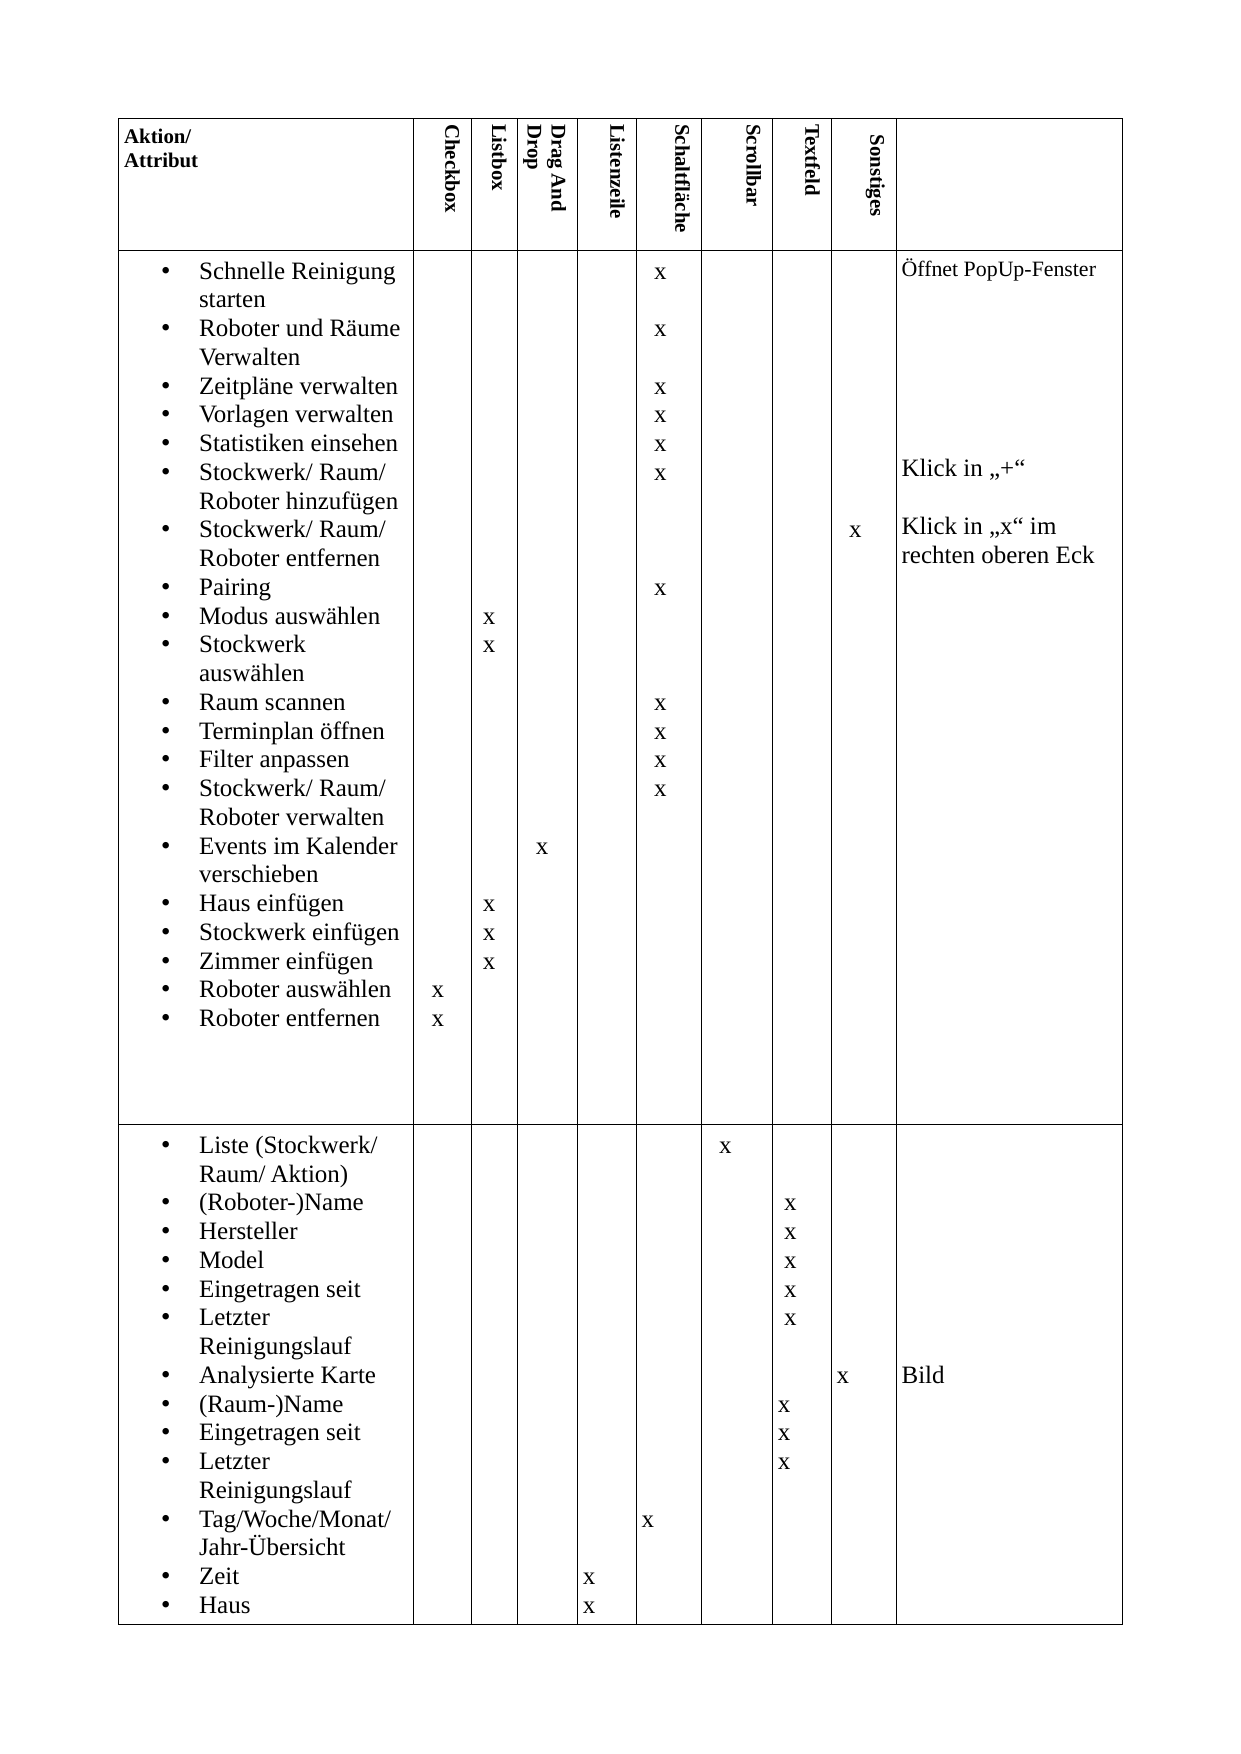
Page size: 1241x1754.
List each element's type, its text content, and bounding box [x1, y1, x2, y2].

table_cell x [637, 1125, 701, 1624]
table_cell [702, 251, 772, 1124]
table_header Listenzeile [578, 119, 636, 250]
table_cell [773, 251, 831, 1124]
table_cell [472, 1125, 517, 1624]
table_cell Öffnet PopUp-Fenster Klick in „+“ Klick in „x“ im rechten oberen Eck [897, 251, 1122, 1124]
table_header Aktion/ Attribut [119, 119, 413, 250]
table_cell x x [414, 251, 471, 1124]
table_cell Bild [897, 1125, 1122, 1624]
table_cell Liste (Stockwerk/ Raum/ Aktion) (Roboter-)Name Hersteller Model Eingetragen seit Letzter Reinigungslauf Analysierte Karte (Raum-)Name Eingetragen seit Letzter Reinigungslauf Tag/Woche/Monat/ Jahr-Übersicht Zeit Haus Stockwerk Zimmer Roboter [119, 1125, 413, 1624]
table_header Checkbox [414, 119, 471, 250]
table_cell [518, 1125, 577, 1624]
table_header Textfeld [773, 119, 831, 250]
table_cell x [832, 251, 896, 1124]
table_header Drag And Drop [518, 119, 577, 250]
table_cell x x x x x [472, 251, 517, 1124]
table_cell x x x x x x x x x x x [637, 251, 701, 1124]
table_cell x x x x x x x x [773, 1125, 831, 1624]
table_cell [578, 251, 636, 1124]
table_cell x [702, 1125, 772, 1624]
table_cell x [518, 251, 577, 1124]
table_cell Schnelle Reinigung starten Roboter und Räume Verwalten Zeitpläne verwalten Vorlagen verwalten Statistiken einsehen Stockwerk/ Raum/ Roboter hinzufügen Stockwerk/ Raum/ Roboter entfernen Pairing Modus auswählen Stockwerk auswählen Raum scannen Terminplan öffnen Filter anpassen Stockwerk/ Raum/ Roboter verwalten Events im Kalender verschieben Haus einfügen Stockwerk einfügen Zimmer einfügen Roboter auswählen Roboter entfernen [119, 251, 413, 1124]
table_cell x [832, 1125, 896, 1624]
table_header Listbox [472, 119, 517, 250]
table_header Schaltfläche [637, 119, 701, 250]
table_cell x x [578, 1125, 636, 1624]
table_header Scrollbar [702, 119, 772, 250]
table_cell [414, 1125, 471, 1624]
table_header [897, 119, 1122, 250]
table_header Sonstiges [832, 119, 896, 250]
